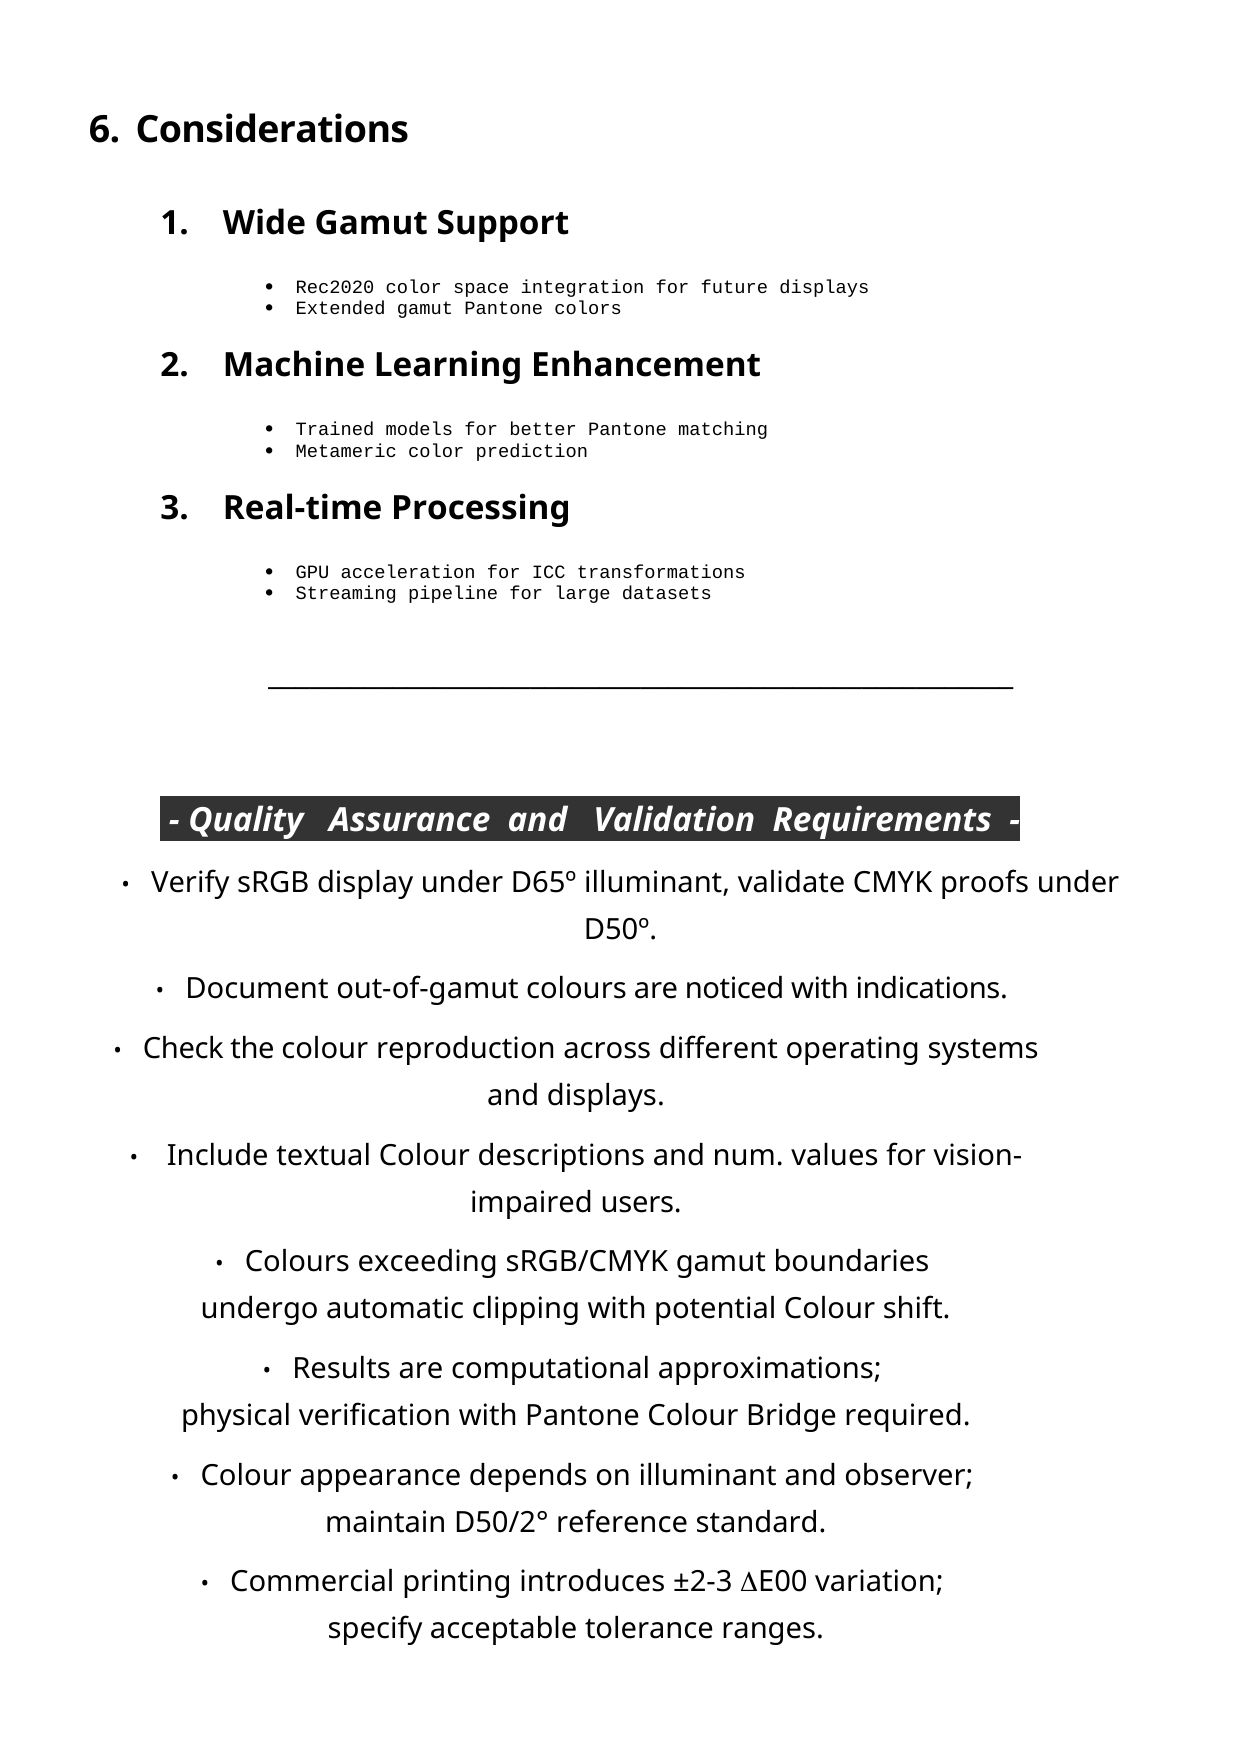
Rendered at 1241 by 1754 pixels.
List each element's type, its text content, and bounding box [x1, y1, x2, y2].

list Commercial printing introduces ±2-3 E00 variation; specify acceptable tolerance ranges. [88, 1561, 1063, 1647]
list Results are computational approximations; physical verification with Pantone Colour Bridge required. [88, 1347, 1063, 1434]
list Include textual Colour descriptions and num. values for vision-impaired users. [88, 1134, 1063, 1221]
subtitle 1. Wide Gamut Support [160, 198, 1240, 244]
subtitle 6. Considerations [88, 102, 1211, 153]
list Verify sRGB display under D65º illuminant, validate CMYK proofs under D50º. [88, 861, 1152, 948]
subtitle 3. Real-time Processing [160, 484, 1240, 529]
subtitle 2. Machine Learning Enhancement [160, 341, 1240, 387]
list Colours exceeding sRGB/CMYK gamut boundaries undergo automatic clipping with potential Colour shift. [88, 1241, 1063, 1327]
list Extended gamut Pantone colors [266, 299, 1240, 320]
list GPU acceleration for ICC transformations [266, 563, 1240, 584]
list Rec2020 color space integration for future displays [266, 277, 1240, 299]
list Check the colour reproduction across different operating systems and displays. [88, 1027, 1063, 1114]
list Metameric color prediction [266, 441, 1240, 463]
subtitle - Quality Assurance and Validation Requirements - [160, 796, 1240, 841]
text ────────────────────────────────────────────────────── [88, 672, 1193, 703]
list Trained models for better Pantone matching [266, 420, 1240, 441]
list Colour appearance depends on illuminant and observer; maintain D50/2° reference standard. [88, 1454, 1063, 1541]
list Document out-of-gamut colours are noticed with indications. [88, 968, 1075, 1007]
list Streaming pipeline for large datasets [266, 584, 1240, 605]
